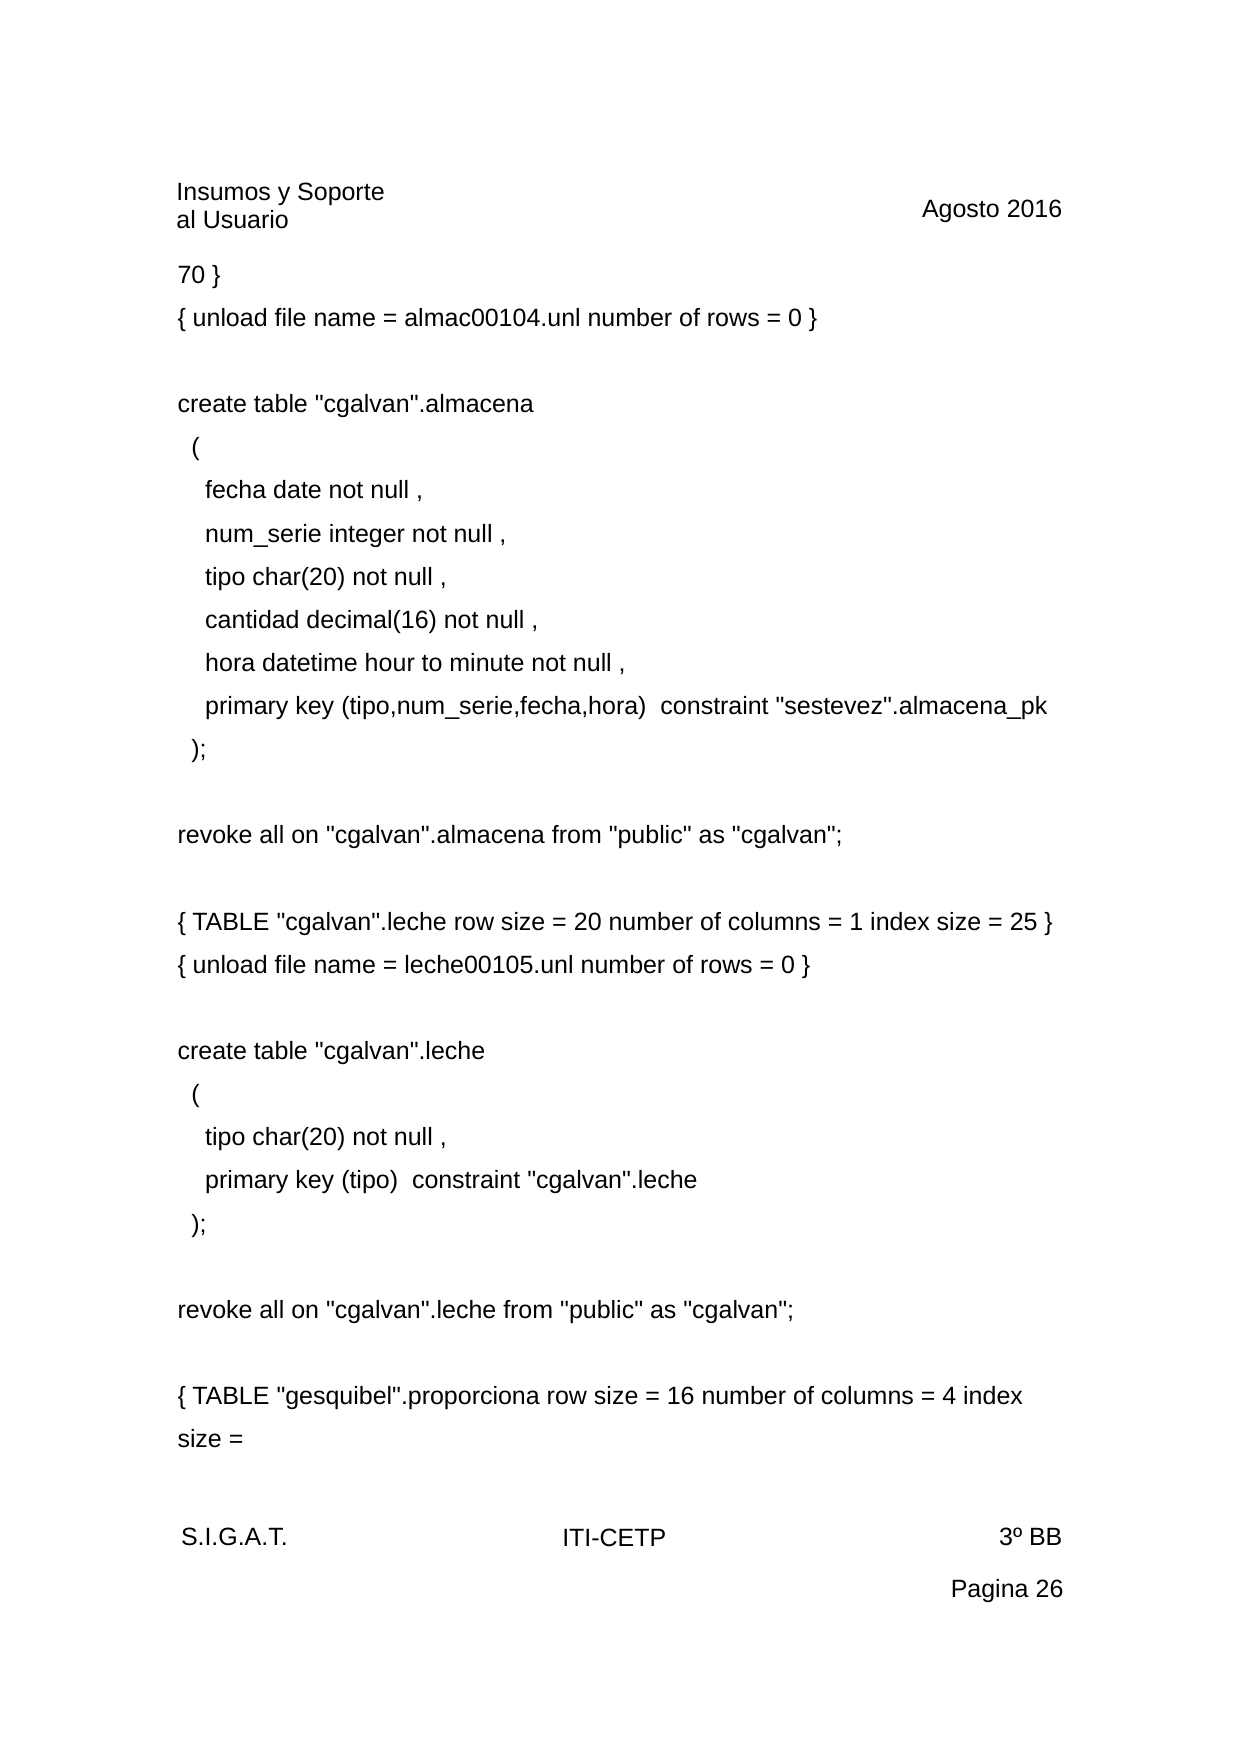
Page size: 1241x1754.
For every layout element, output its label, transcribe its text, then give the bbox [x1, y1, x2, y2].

text 70 } { unload file name = almac00104.unl number of rows = 0 } create table "cgalvan".almacena ( fecha date not null , num_serie integer not null , tipo char(20) not null , cantidad decimal(16) not null , hora datetime hour to minute not null , primary key (tipo,num_serie,fecha,hora) constraint "sestevez".almacena_pk ); revoke all on "cgalvan".almacena from "public" as "cgalvan"; { TABLE "cgalvan".leche row size = 20 number of columns = 1 index size = 25 } { unload file name = leche00105.unl number of rows = 0 } create table "cgalvan".leche ( tipo char(20) not null , primary key (tipo) constraint "cgalvan".leche ); revoke all on "cgalvan".leche from "public" as "cgalvan"; { TABLE "gesquibel".proporciona row size = 16 number of columns = 4 index size = [177, 260, 1063, 1453]
